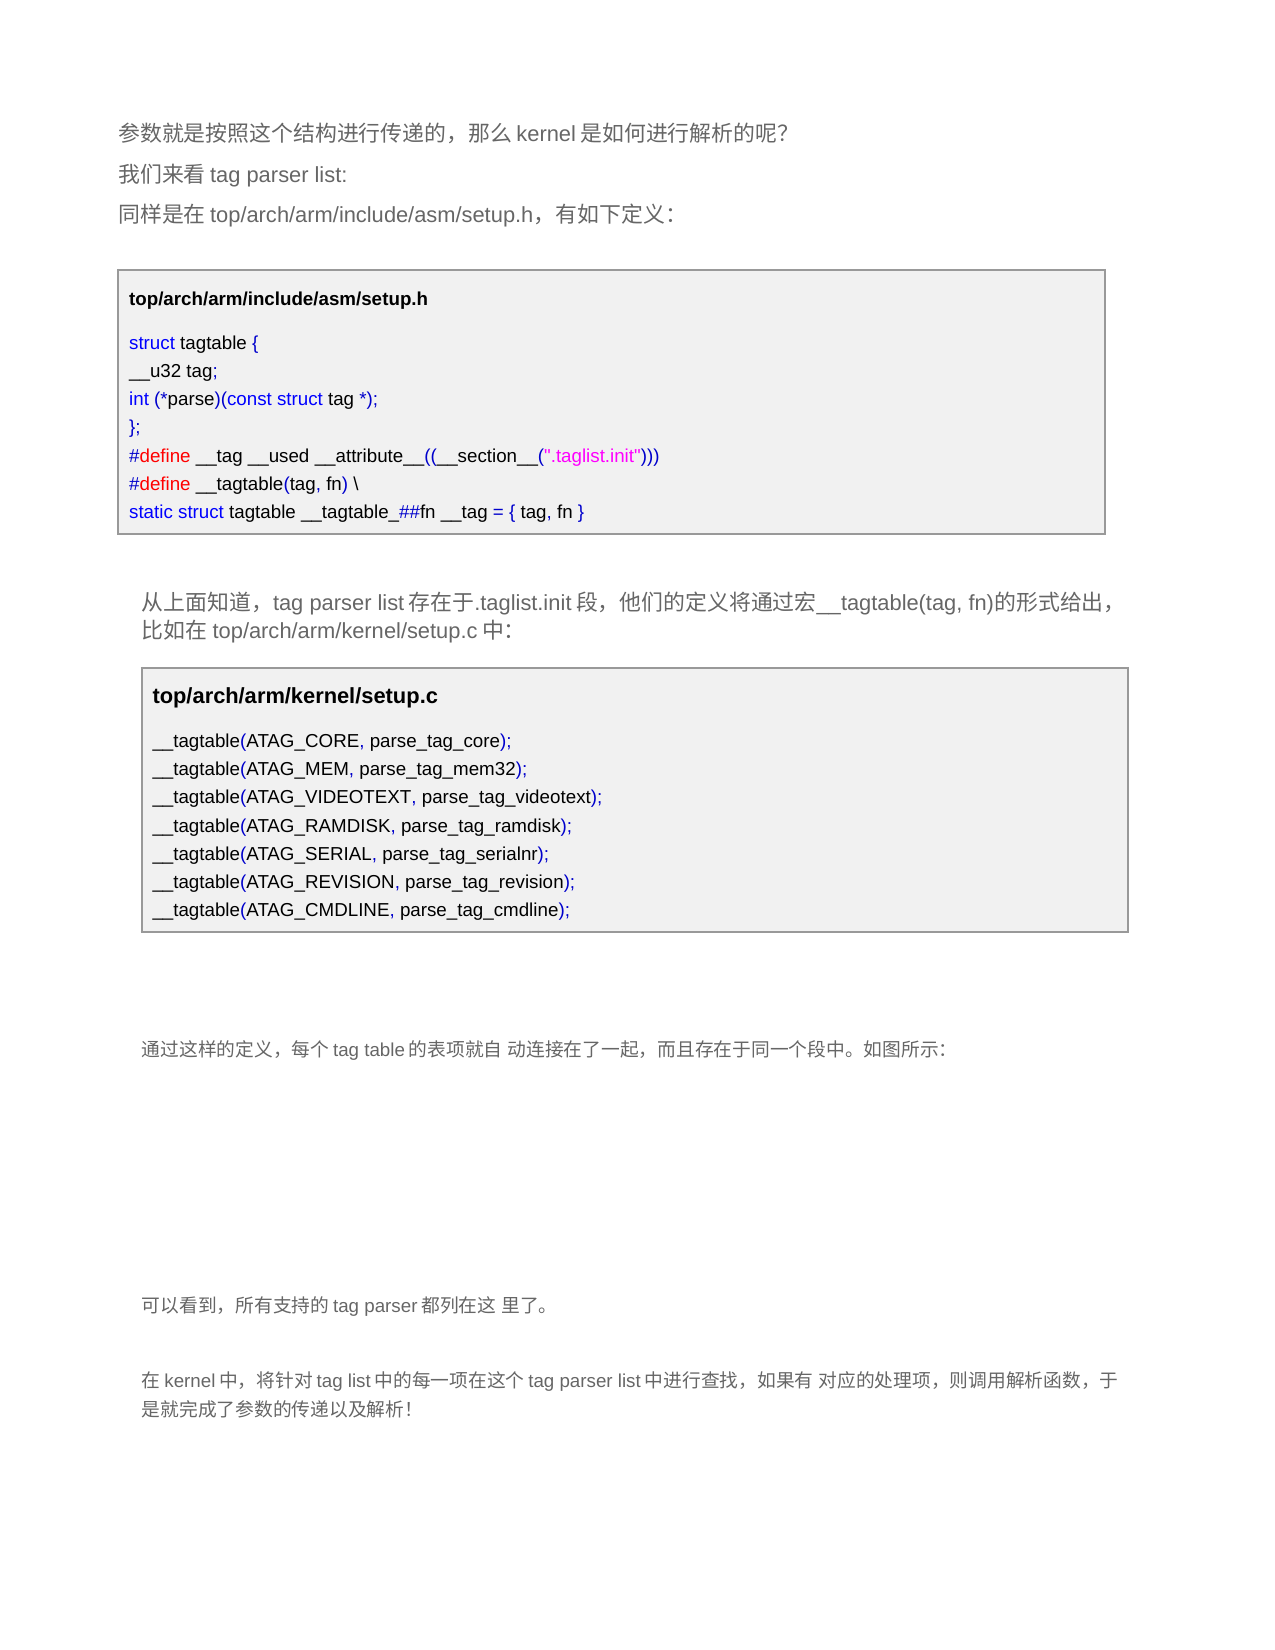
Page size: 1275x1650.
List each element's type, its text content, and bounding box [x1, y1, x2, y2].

text 从上面知道，tag parser list存在于.taglist.init段，他们的定义将通过宏__tagtable(tag, fn)的形式给出，比如在 top/arch/arm/kernel/setup.c中： [142, 587, 1133, 643]
table_header top/arch/arm/kernel/setup.c __tagtable(ATAG_CORE, parse_tag_core); __tagtable(ATAG_MEM, parse_tag_mem32); __tagtable(ATAG_VIDEOTEXT, parse_tag_videotext); __tagtable(ATAG_RAMDISK, parse_tag_ramdisk); __tagtable(ATAG_SERIAL, parse_tag_serialnr); __tagtable(ATAG_REVISION, parse_tag_revision); __tagtable(ATAG_CMDLINE, parse_tag_cmdline); [143, 669, 1127, 931]
text 参数就是按照这个结构进行传递的，那么kernel是如何进行解析的呢？ [118, 118, 1157, 146]
text 在kernel中，将针对tag list中的每一项在这个tag parser list中进行查找，如果有 对应的处理项，则调用解析函数，于是就完成了参数的传递以及解析！ [142, 1364, 1133, 1420]
table_header top/arch/arm/include/asm/setup.h struct tagtable { __u32 tag; int (*parse)(const struct tag *); }; #define __tag __used __attribute__((__section__(".taglist.init"))) #define __tagtable(tag, fn) \ static struct tagtable __tagtable_##fn __tag = { tag, fn } [119, 271, 1104, 533]
text 同样是在top/arch/arm/include/asm/setup.h，有如下定义： [118, 199, 1157, 227]
text 我们来看tag parser list: [118, 159, 1157, 187]
text 通过这样的定义，每个tag table的表项就自 动连接在了一起，而且存在于同一个段中。如图所示： [142, 1032, 1133, 1060]
text 可以看到，所有支持的tag parser都列在这 里了。 [142, 1289, 1133, 1317]
